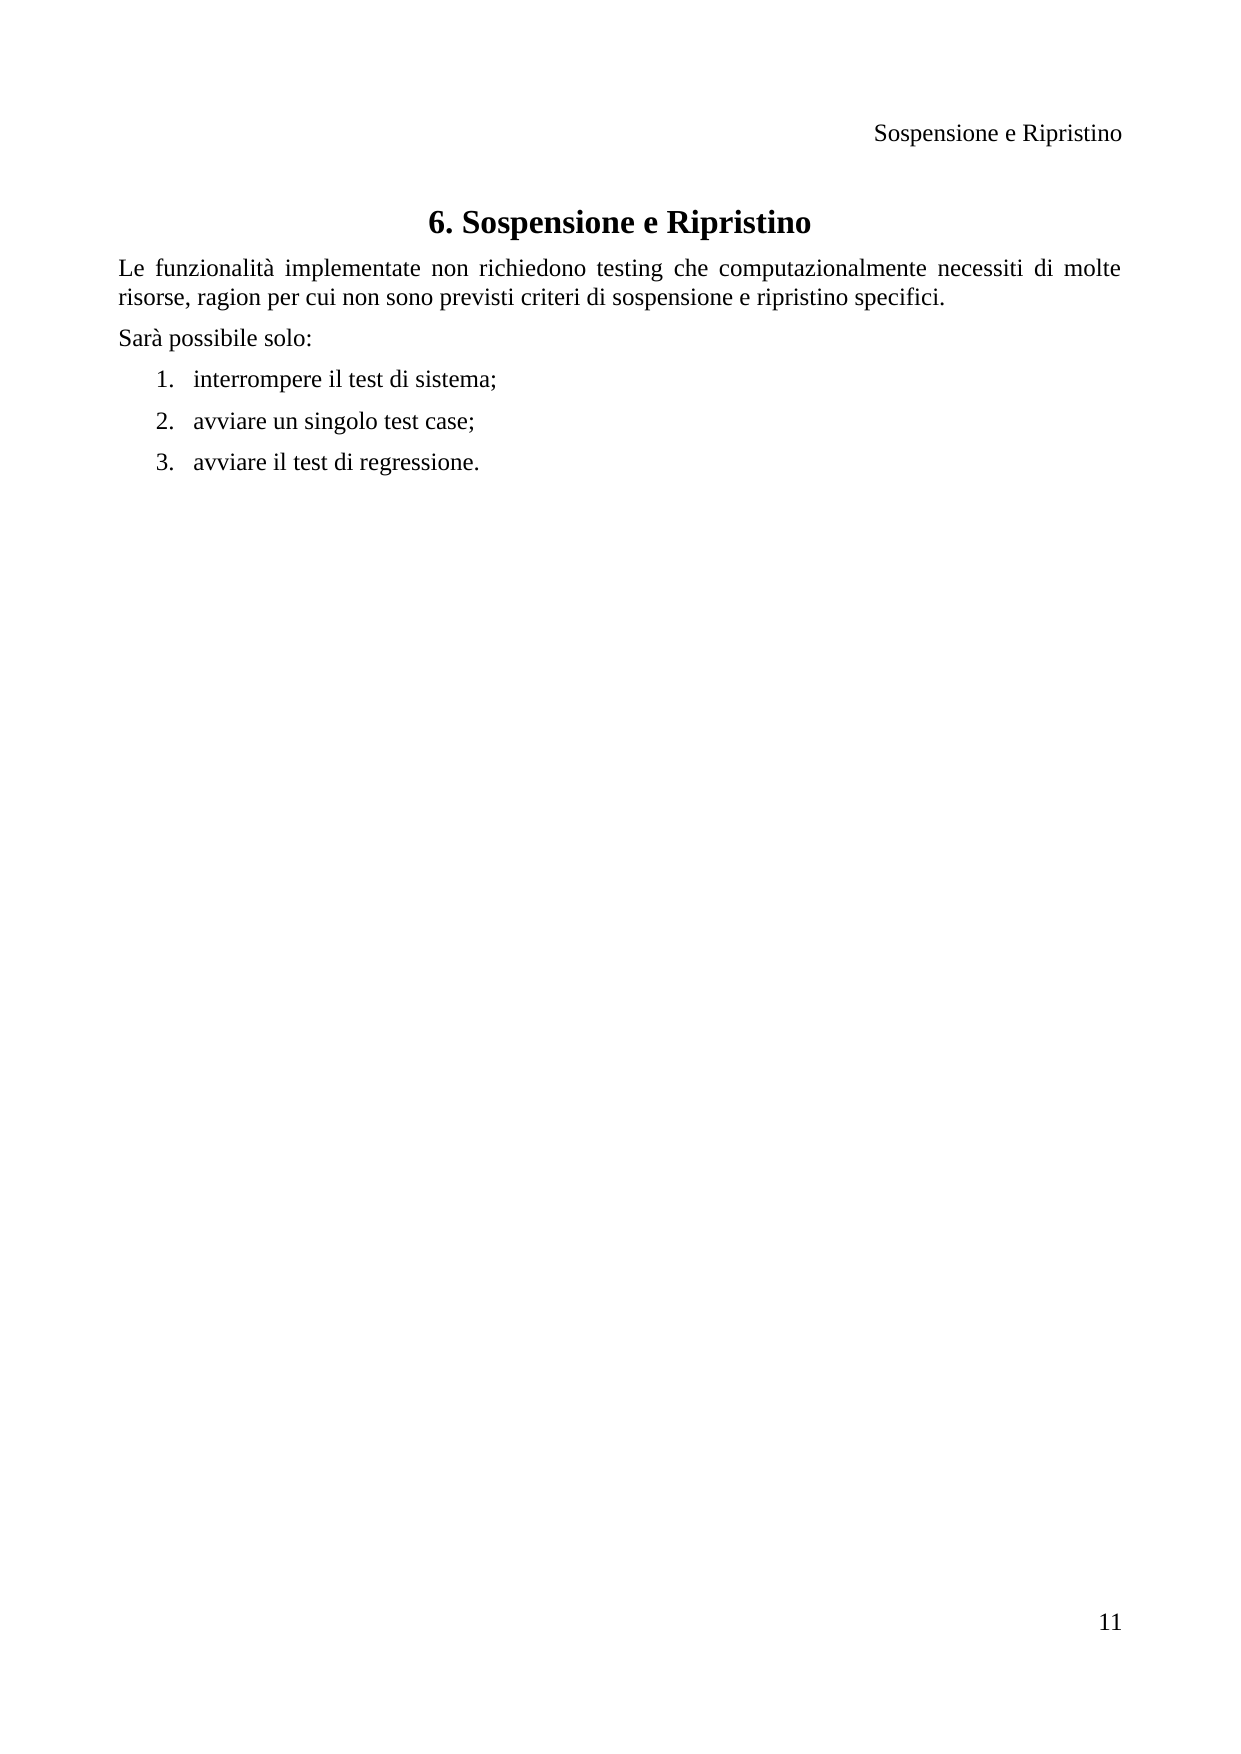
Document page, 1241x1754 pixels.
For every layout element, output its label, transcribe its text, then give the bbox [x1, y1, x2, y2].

text Sarà possibile solo: [118, 323, 1122, 352]
text Le funzionalità implementate non richiedono testing che computazionalmente necessiti di molte risorse, ragion per cui non sono previsti criteri di sospensione e ripristino specifici. [118, 253, 1122, 311]
list avviare un singolo test case; [156, 406, 1122, 434]
list avviare il test di regressione. [156, 447, 1122, 476]
subtitle Sospensione e Ripristino [118, 202, 1122, 241]
list interrompere il test di sistema; [156, 364, 1122, 393]
